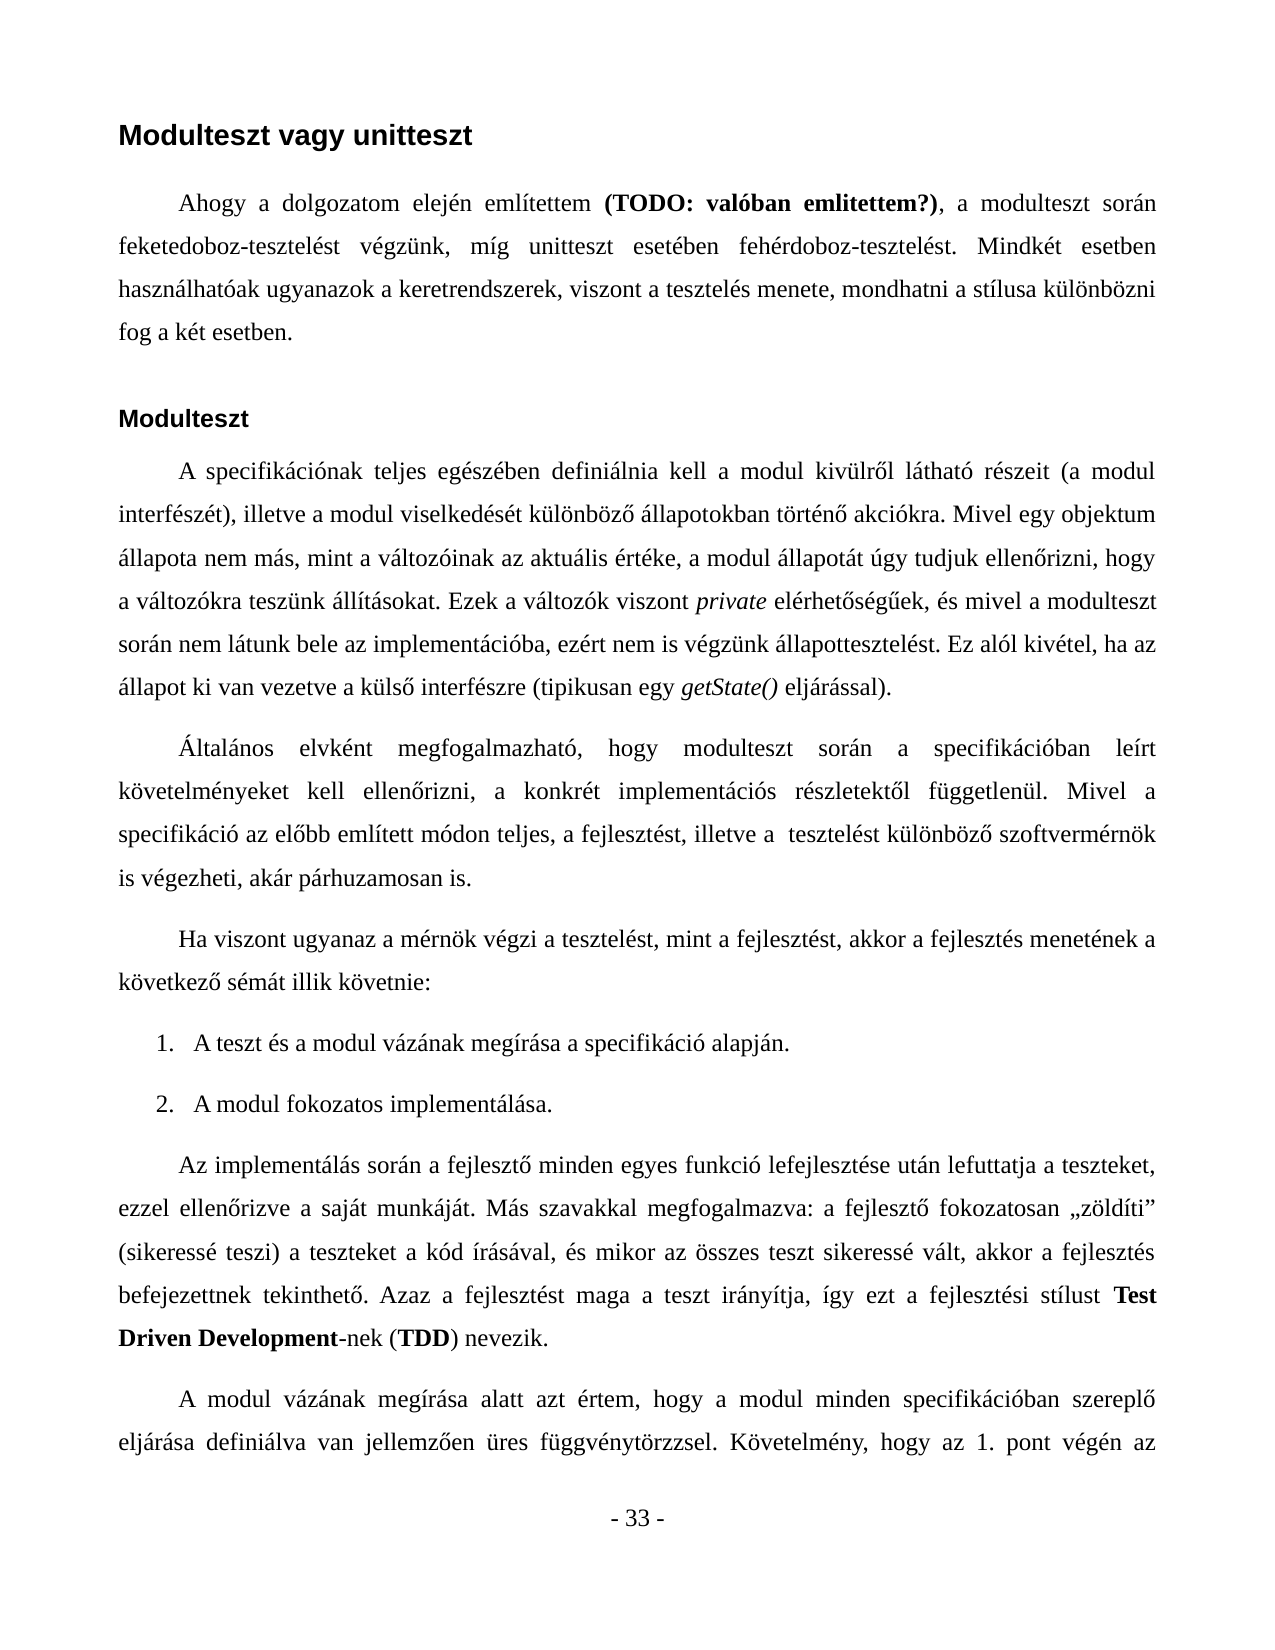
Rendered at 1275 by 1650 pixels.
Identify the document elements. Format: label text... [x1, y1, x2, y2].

text Általános elvként megfogalmazható, hogy modulteszt során a specifikációban leírt követelményeket kell ellenőrizni, a konkrét implementációs részletektől függetlenül. Mivel a specifikáció az előbb említett módon teljes, a fejlesztést, illetve a tesztelést különböző szoftvermérnök is végezheti, akár párhuzamosan is. [118, 733, 1157, 891]
list A teszt és a modul vázának megírása a specifikáció alapján. [156, 1028, 1157, 1057]
subtitle Modulteszt vagy unitteszt [118, 118, 1157, 152]
text A specifikációnak teljes egészében definiálnia kell a modul kivülről látható részeit (a modul interfészét), illetve a modul viselkedését különböző állapotokban történő akciókra. Mivel egy objektum állapota nem más, mint a változóinak az aktuális értéke, a modul állapotát úgy tudjuk ellenőrizni, hogy a változókra teszünk állításokat. Ezek a változók viszont private elérhetőségűek, és mivel a modulteszt során nem látunk bele az implementációba, ezért nem is végzünk állapottesztelést. Ez alól kivétel, ha az állapot ki van vezetve a külső interfészre (tipikusan egy getState() eljárással). [118, 456, 1157, 701]
text Ahogy a dolgozatom elején említettem (TODO: valóban emlitettem?), a modulteszt során feketedoboz-tesztelést végzünk, míg unitteszt esetében fehérdoboz-tesztelést. Mindkét esetben használhatóak ugyanazok a keretrendszerek, viszont a tesztelés menete, mondhatni a stílusa különbözni fog a két esetben. [118, 188, 1157, 346]
text Az implementálás során a fejlesztő minden egyes funkció lefejlesztése után lefuttatja a teszteket, ezzel ellenőrizve a saját munkáját. Más szavakkal megfogalmazva: a fejlesztő fokozatosan „zöldíti” (sikeressé teszi) a teszteket a kód írásával, és mikor az összes teszt sikeressé vált, akkor a fejlesztés befejezettnek tekinthető. Azaz a fejlesztést maga a teszt irányítja, így ezt a fejlesztési stílust Test Driven Development-nek (TDD) nevezik. [118, 1150, 1157, 1352]
subtitle Modulteszt [118, 404, 1157, 432]
text A modul vázának megírása alatt azt értem, hogy a modul minden specifikációban szereplő eljárása definiálva van jellemzően üres függvénytörzzsel. Követelmény, hogy az 1. pont végén az [118, 1384, 1157, 1456]
list A modul fokozatos implementálása. [156, 1089, 1157, 1118]
text Ha viszont ugyanaz a mérnök végzi a tesztelést, mint a fejlesztést, akkor a fejlesztés menetének a következő sémát illik követnie: [118, 924, 1157, 996]
